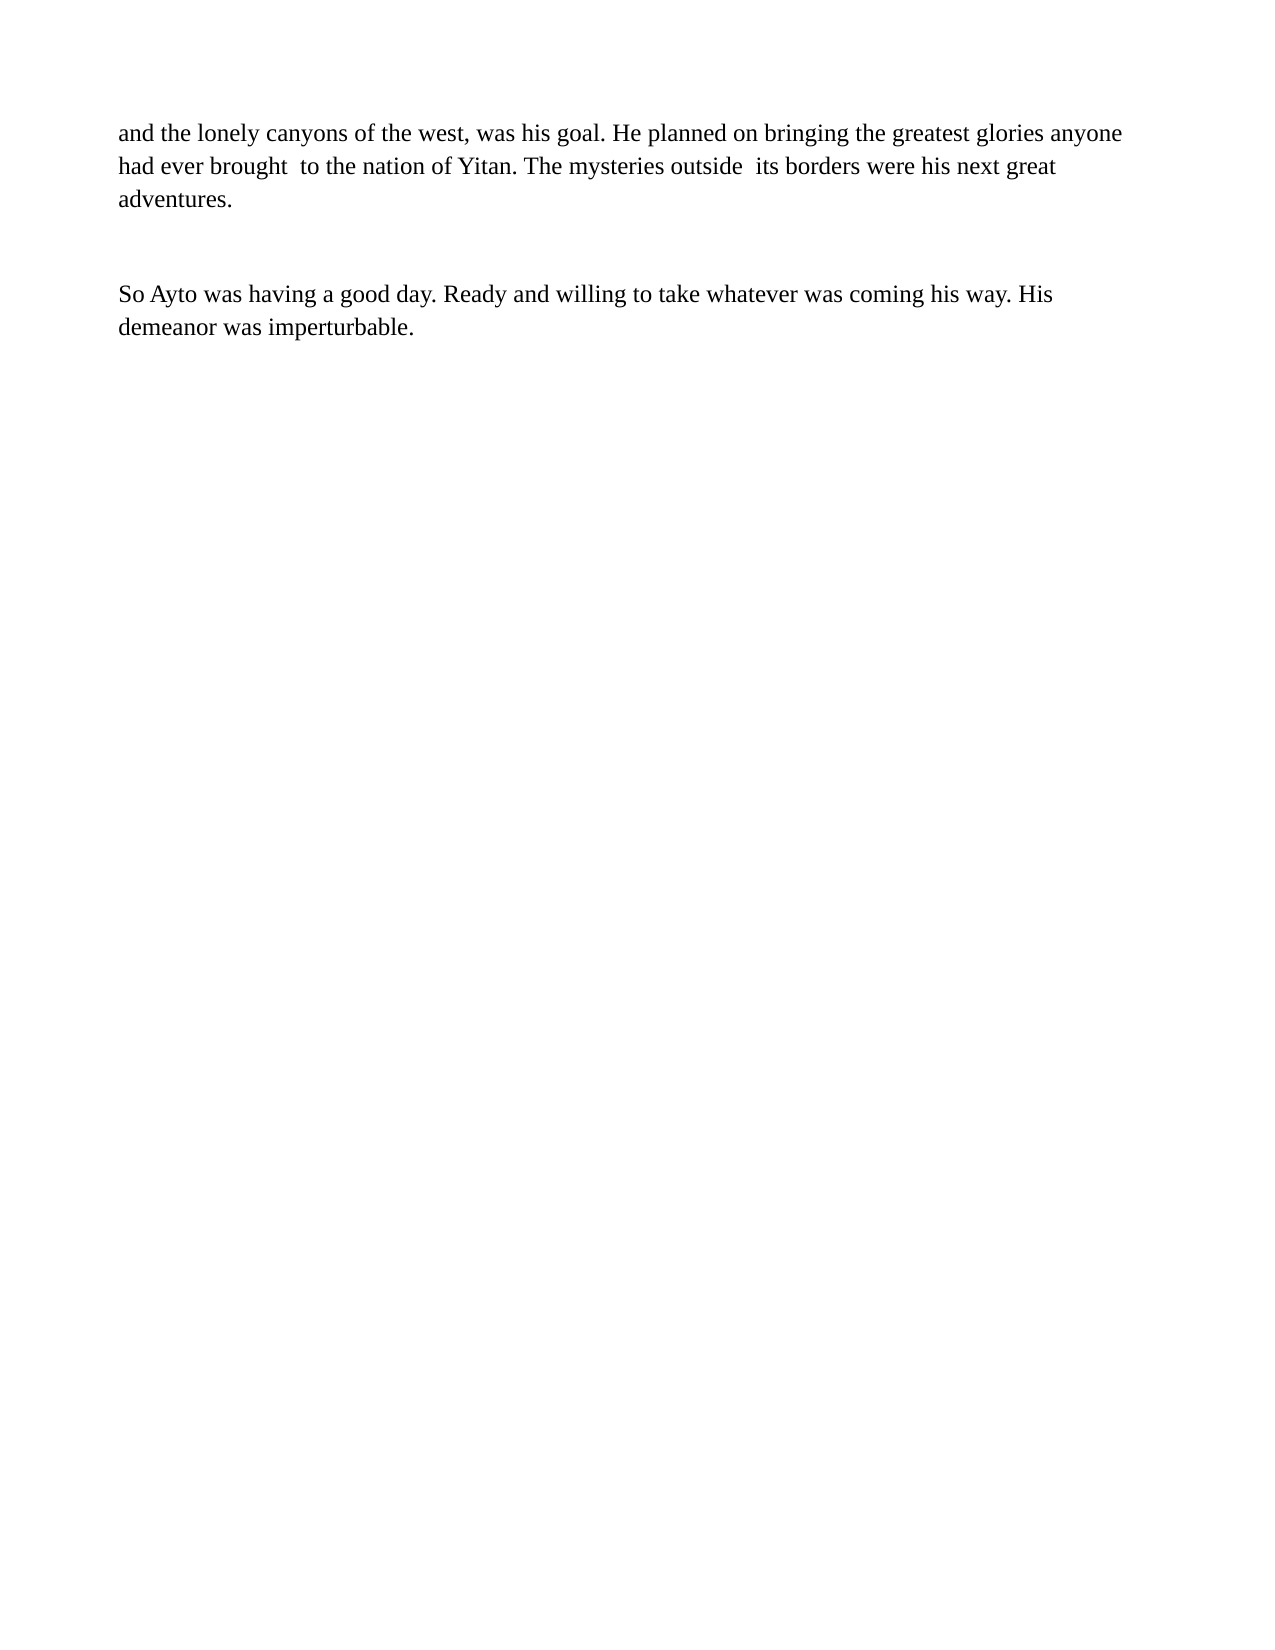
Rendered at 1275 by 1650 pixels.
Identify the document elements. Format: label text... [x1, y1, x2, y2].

text and the lonely canyons of the west, was his goal. He planned on bringing the greatest glories anyone had ever brought to the nation of Yitan. The mysteries outside its borders were his next great adventures. [118, 118, 1157, 213]
text So Ayto was having a good day. Ready and willing to take whatever was coming his way. His demeanor was imperturbable. [118, 279, 1157, 341]
